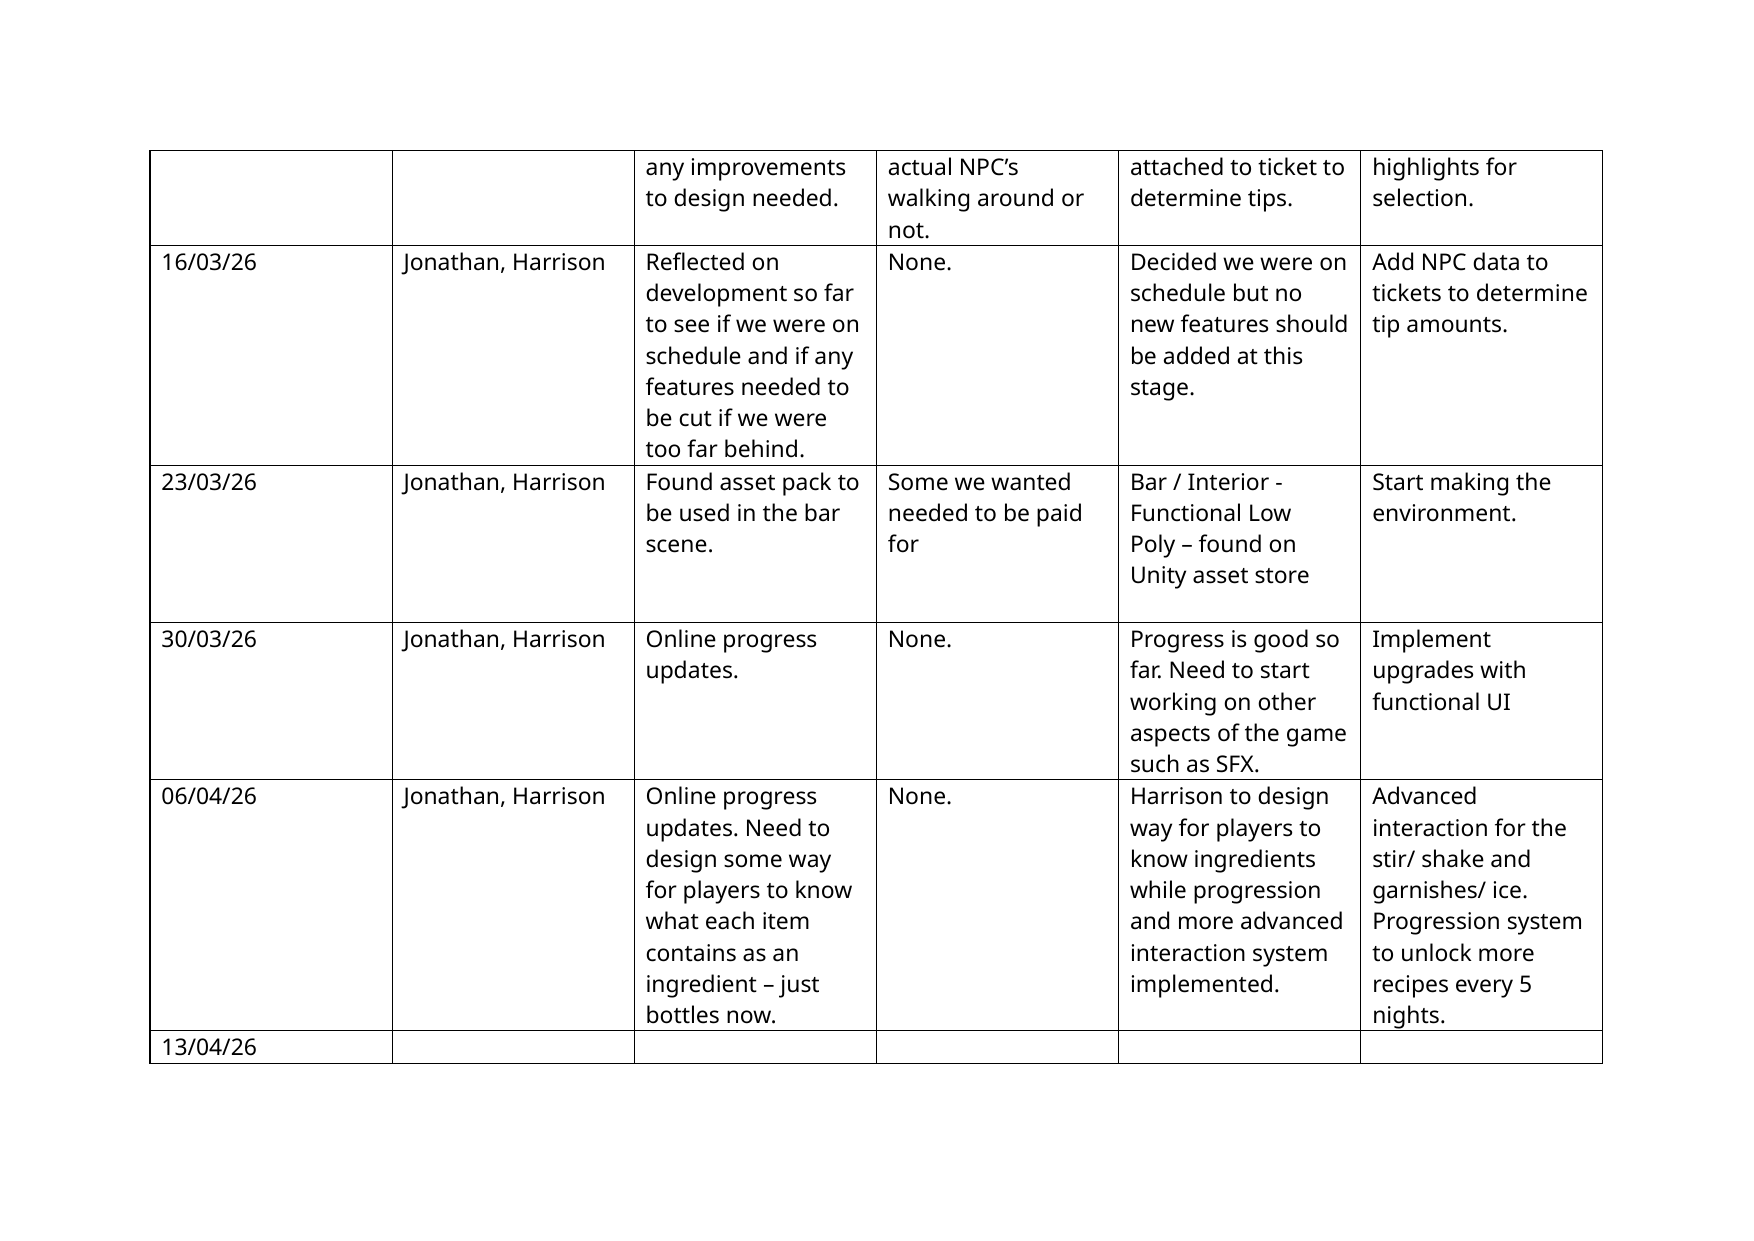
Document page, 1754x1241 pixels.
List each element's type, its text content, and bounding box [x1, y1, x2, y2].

table_cell any improvements to design needed. [635, 151, 876, 245]
table_cell None. [877, 780, 1118, 1030]
table_cell Jonathan, Harrison [393, 780, 634, 1030]
table_cell Found asset pack to be used in the bar scene. [635, 466, 876, 622]
table_cell Some we wanted needed to be paid for [877, 466, 1118, 622]
table_cell Jonathan, Harrison [393, 466, 634, 622]
table_cell Progress is good so far. Need to start working on other aspects of the game such as SFX. [1119, 623, 1360, 779]
table_cell Bar / Interior - Functional Low Poly – found on Unity asset store [1119, 466, 1360, 622]
table_cell None. [877, 623, 1118, 779]
table_cell [1361, 1031, 1602, 1062]
table_cell highlights for selection. [1361, 151, 1602, 245]
table_cell Implement upgrades with functional UI [1361, 623, 1602, 779]
table_cell Online progress updates. [635, 623, 876, 779]
table_cell Online progress updates. Need to design some way for players to know what each item contains as an ingredient – just bottles now. [635, 780, 876, 1030]
table_cell 06/04/26 [151, 780, 392, 1030]
table_cell [1119, 1031, 1360, 1062]
table_cell [877, 1031, 1118, 1062]
table_cell actual NPC’s walking around or not. [877, 151, 1118, 245]
table_cell 16/03/26 [151, 246, 392, 464]
table_cell [393, 151, 634, 245]
table_cell Start making the environment. [1361, 466, 1602, 622]
table_cell None. [877, 246, 1118, 464]
table_cell Add NPC data to tickets to determine tip amounts. [1361, 246, 1602, 464]
table_cell Jonathan, Harrison [393, 246, 634, 464]
table_cell Decided we were on schedule but no new features should be added at this stage. [1119, 246, 1360, 464]
table_cell [635, 1031, 876, 1062]
table_cell attached to ticket to determine tips. [1119, 151, 1360, 245]
table_cell Advanced interaction for the stir/ shake and garnishes/ ice. Progression system to unlock more recipes every 5 nights. [1361, 780, 1602, 1030]
table_cell Harrison to design way for players to know ingredients while progression and more advanced interaction system implemented. [1119, 780, 1360, 1030]
table_cell Reflected on development so far to see if we were on schedule and if any features needed to be cut if we were too far behind. [635, 246, 876, 464]
table_cell [393, 1031, 634, 1062]
table_cell [151, 151, 392, 245]
table_cell Jonathan, Harrison [393, 623, 634, 779]
table_cell 30/03/26 [151, 623, 392, 779]
table_cell 13/04/26 [151, 1031, 392, 1062]
table_cell 23/03/26 [151, 466, 392, 622]
